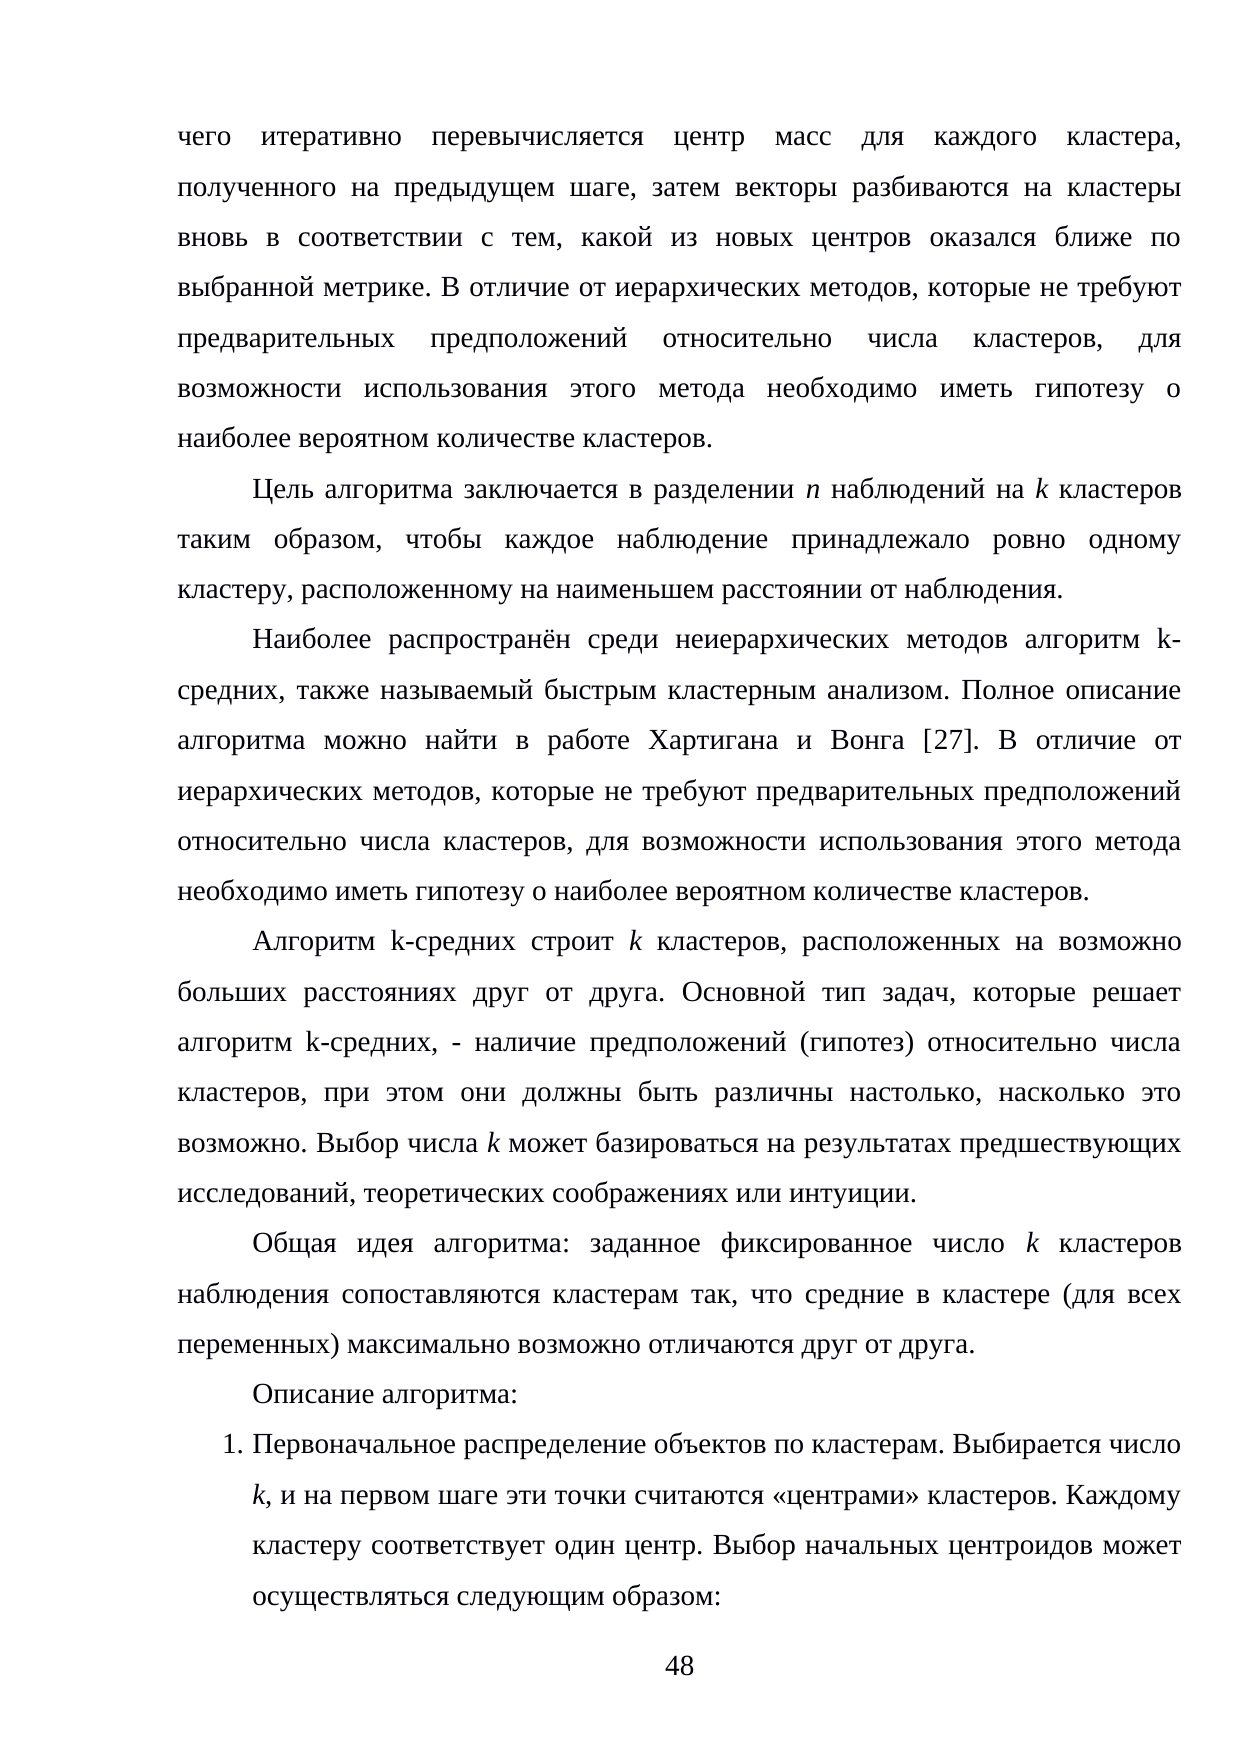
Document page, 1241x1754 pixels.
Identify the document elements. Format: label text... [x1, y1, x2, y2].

text Цель алгоритма заключается в разделении n наблюдений на k кластеров таким образом, чтобы каждое наблюдение принадлежало ровно одному кластеру, расположенному на наименьшем расстоянии от наблюдения. [177, 471, 1182, 605]
text Наиболее распространён среди неиерархических методов алгоритм k-средних, также называемый быстрым кластерным анализом. Полное описание алгоритма можно найти в работе Хартигана и Вонга [27]. В отличие от иерархических методов, которые не требуют предварительных предположений относительно числа кластеров, для возможности использования этого метода необходимо иметь гипотезу о наиболее вероятном количестве кластеров. [177, 622, 1182, 907]
list Первоначальное распределение объектов по кластерам. Выбирается число k, и на первом шаге эти точки считаются «центрами» кластеров. Каждому кластеру соответствует один центр. Выбор начальных центроидов может осуществляться следующим образом: [214, 1427, 1182, 1611]
text Общая идея алгоритма: заданное фиксированное число k кластеров наблюдения сопоставляются кластерам так, что средние в кластере (для всех переменных) максимально возможно отличаются друг от друга. [177, 1225, 1182, 1359]
text чего итеративно перевычисляется центр масс для каждого кластера, полученного на предыдущем шаге, затем векторы разбиваются на кластеры вновь в соответствии с тем, какой из новых центров оказался ближе по выбранной метрике. В отличие от иерархических методов, которые не требуют предварительных предположений относительно числа кластеров, для возможности использования этого метода необходимо иметь гипотезу о наиболее вероятном количестве кластеров. [177, 118, 1182, 454]
text Алгоритм k-средних строит k кластеров, расположенных на возможно больших расстояниях друг от друга. Основной тип задач, которые решает алгоритм k-средних, - наличие предположений (гипотез) относительно числа кластеров, при этом они должны быть различны настолько, насколько это возможно. Выбор числа k может базироваться на результатах предшествующих исследований, теоретических соображениях или интуиции. [177, 923, 1182, 1209]
text Описание алгоритма: [177, 1376, 1182, 1410]
